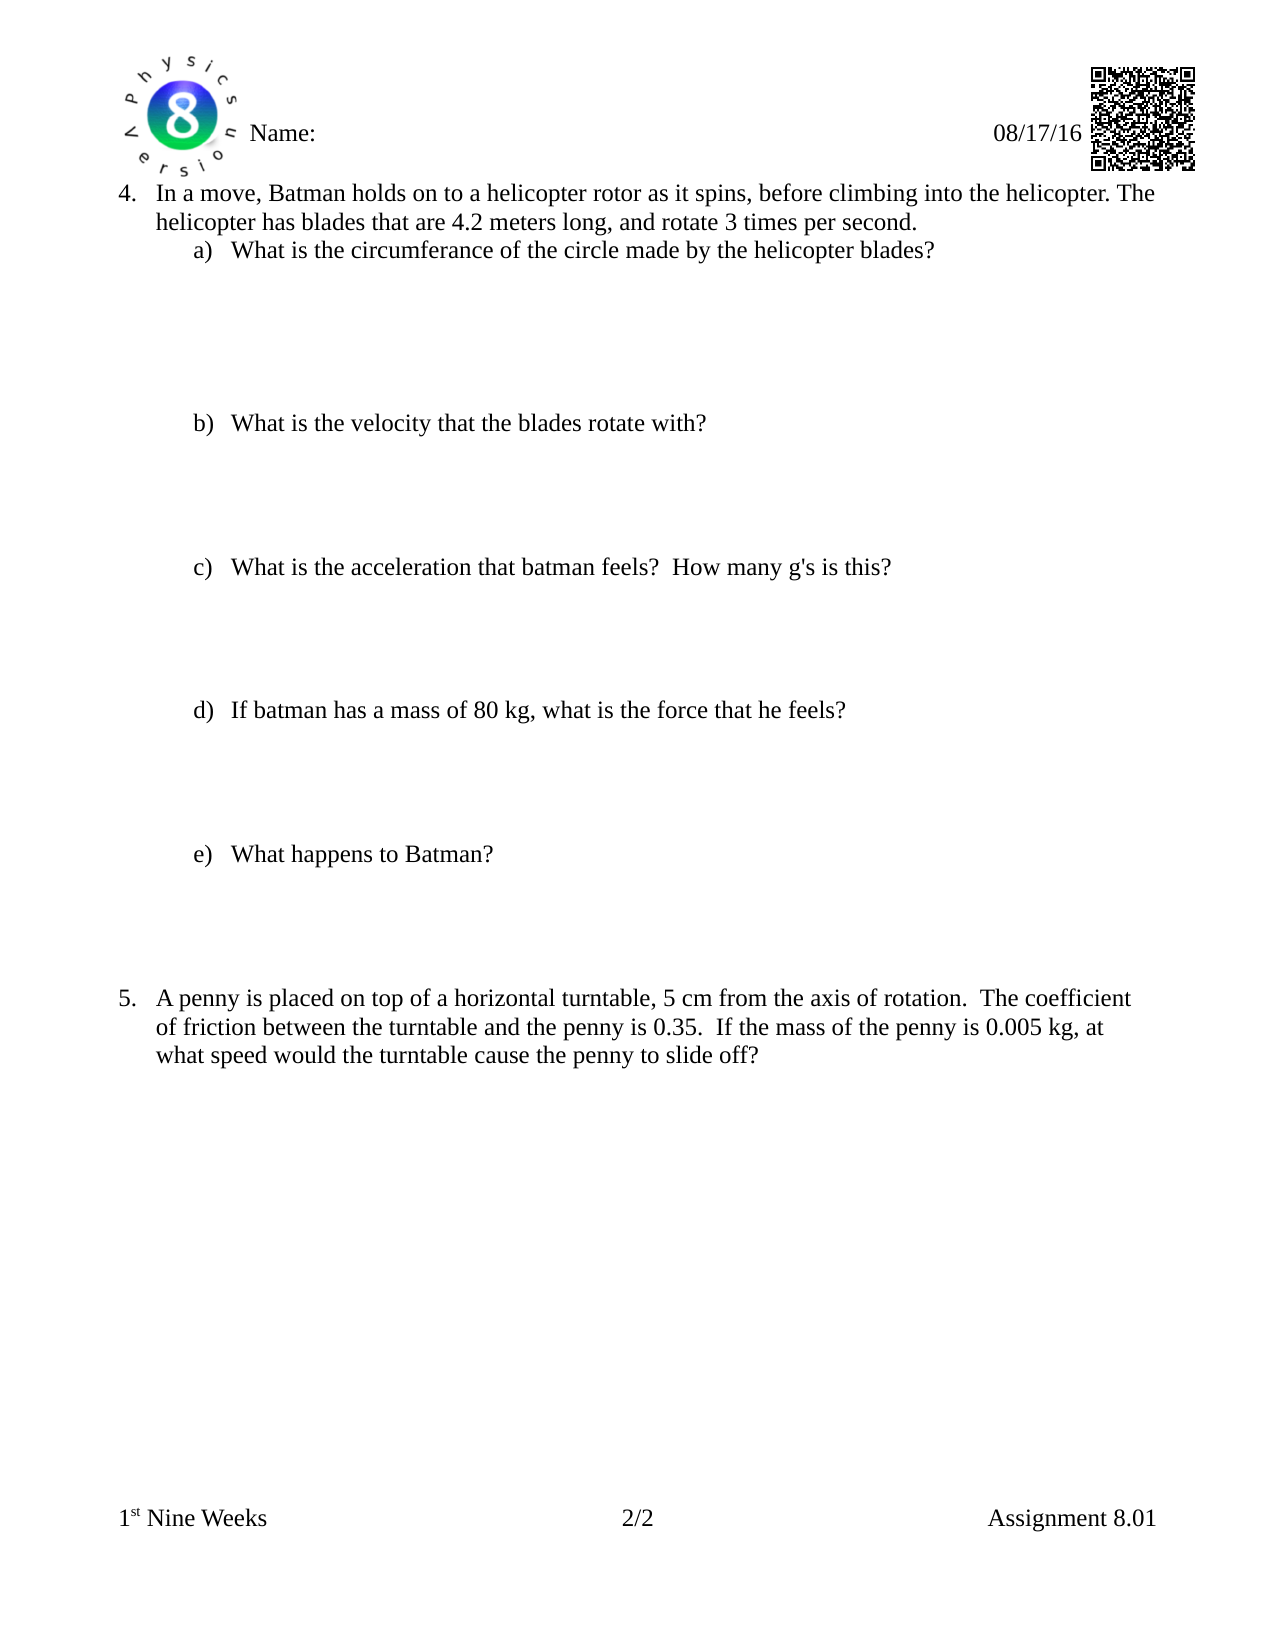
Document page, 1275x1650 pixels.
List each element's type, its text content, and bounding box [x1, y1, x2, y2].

list What is the acceleration that batman feels? How many g's is this? [193, 552, 1157, 581]
list If batman has a mass of 80 kg, what is the force that he feels? [193, 696, 1157, 724]
list What is the circumferance of the circle made by the helicopter blades? [193, 236, 1157, 264]
picture [124, 56, 237, 177]
list What is the velocity that the blades rotate with? [193, 408, 1157, 437]
list A penny is placed on top of a horizontal turntable, 5 cm from the axis of rotation. The coefficient of friction between the turntable and the penny is 0.35. If the mass of the penny is 0.005 kg, at what speed would the turntable cause the penny to slide off? [118, 983, 1157, 1069]
list What happens to Batman? [193, 839, 1157, 868]
list In a move, Batman holds on to a helicopter rotor as it spins, before climbing into the helicopter. The helicopter has blades that are 4.2 meters long, and rotate 3 times per second. [118, 176, 1157, 236]
picture [1082, 58, 1203, 179]
